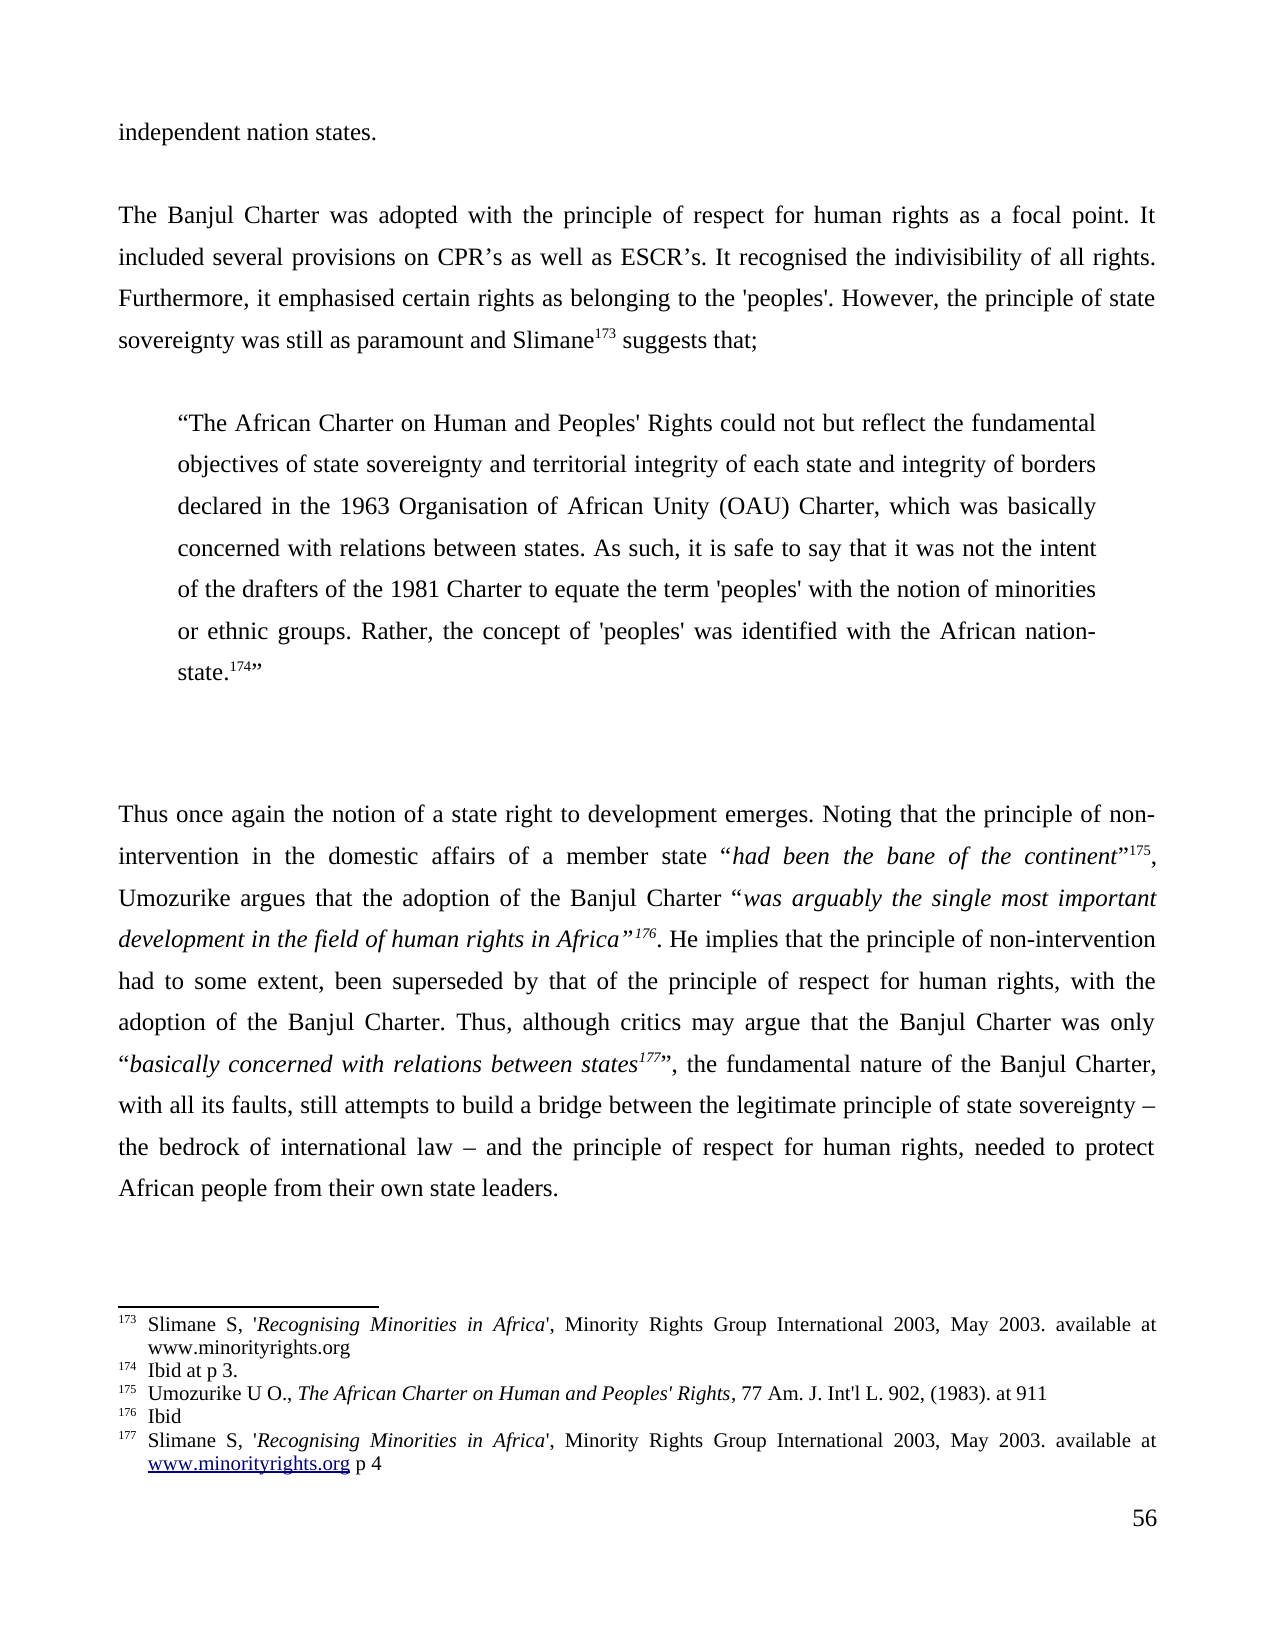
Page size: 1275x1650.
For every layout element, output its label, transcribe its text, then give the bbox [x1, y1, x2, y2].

text Ibid [118, 1405, 1157, 1428]
text Slimane S, 'Recognising Minorities in Africa', Minority Rights Group International 2003, May 2003. available at www.minorityrights.org p 4 [118, 1428, 1157, 1475]
text “The African Charter on Human and Peoples' Rights could not but reflect the fundamental objectives of state sovereignty and territorial integrity of each state and integrity of borders declared in the 1963 Organisation of African Unity (OAU) Charter, which was basically concerned with relations between states. As such, it is safe to say that it was not the intent of the drafters of the 1981 Charter to equate the term 'peoples' with the notion of minorities or ethnic groups. Rather, the concept of 'peoples' was identified with the African nation-state.” [177, 409, 1098, 686]
text independent nation states. [118, 118, 1157, 146]
text Thus once again the notion of a state right to development emerges. Noting that the principle of non-intervention in the domestic affairs of a member state “had been the bane of the continent”, Umozurike argues that the adoption of the Banjul Charter “was arguably the single most important development in the field of human rights in Africa”. He implies that the principle of non-intervention had to some extent, been superseded by that of the principle of respect for human rights, with the adoption of the Banjul Charter. Thus, although critics may argue that the Banjul Charter was only “basically concerned with relations between states”, the fundamental nature of the Banjul Charter, with all its faults, still attempts to build a bridge between the legitimate principle of state sovereignty – the bedrock of international law – and the principle of respect for human rights, needed to protect African people from their own state leaders. [118, 801, 1157, 1202]
text Slimane S, 'Recognising Minorities in Africa', Minority Rights Group International 2003, May 2003. available at www.minorityrights.org [118, 1313, 1157, 1359]
text The Banjul Charter was adopted with the principle of respect for human rights as a focal point. It included several provisions on CPR’s as well as ESCR’s. It recognised the indivisibility of all rights. Furthermore, it emphasised certain rights as belonging to the 'peoples'. However, the principle of state sovereignty was still as paramount and Slimane suggests that; [118, 201, 1157, 354]
text Umozurike U O., The African Charter on Human and Peoples' Rights, 77 Am. J. Int'l L. 902, (1983). at 911 [118, 1382, 1157, 1405]
text Ibid at p 3. [118, 1359, 1157, 1382]
